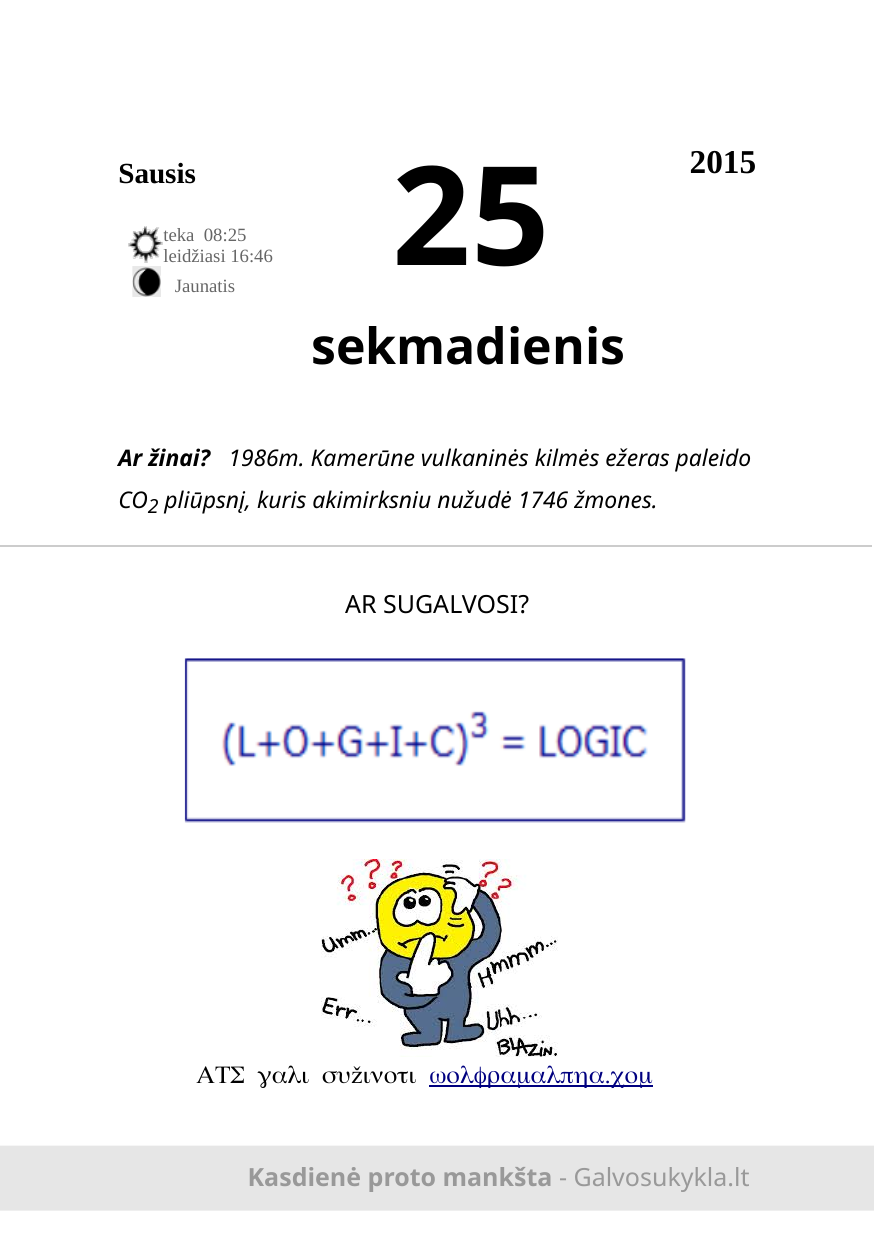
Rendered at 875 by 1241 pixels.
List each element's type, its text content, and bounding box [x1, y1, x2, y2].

text AR SUGALVOSI? [118, 587, 756, 621]
picture [184, 655, 690, 826]
text Ar žinai? 1986m. Kamerūne vulkaninės kilmės ežeras paleido CO2 pliūpsnį, kuris akimirksniu nužudė 1746 žmones. [118, 442, 756, 519]
table_header 2015 [638, 118, 756, 379]
table_header 25 sekmadienis [299, 118, 638, 379]
table_header Sausis teka 08:25 leidžiasi 16:46 Jaunatis [118, 118, 298, 379]
text ATS gali sužinoti wolframalpha.com [118, 1057, 756, 1091]
picture [321, 859, 560, 1057]
